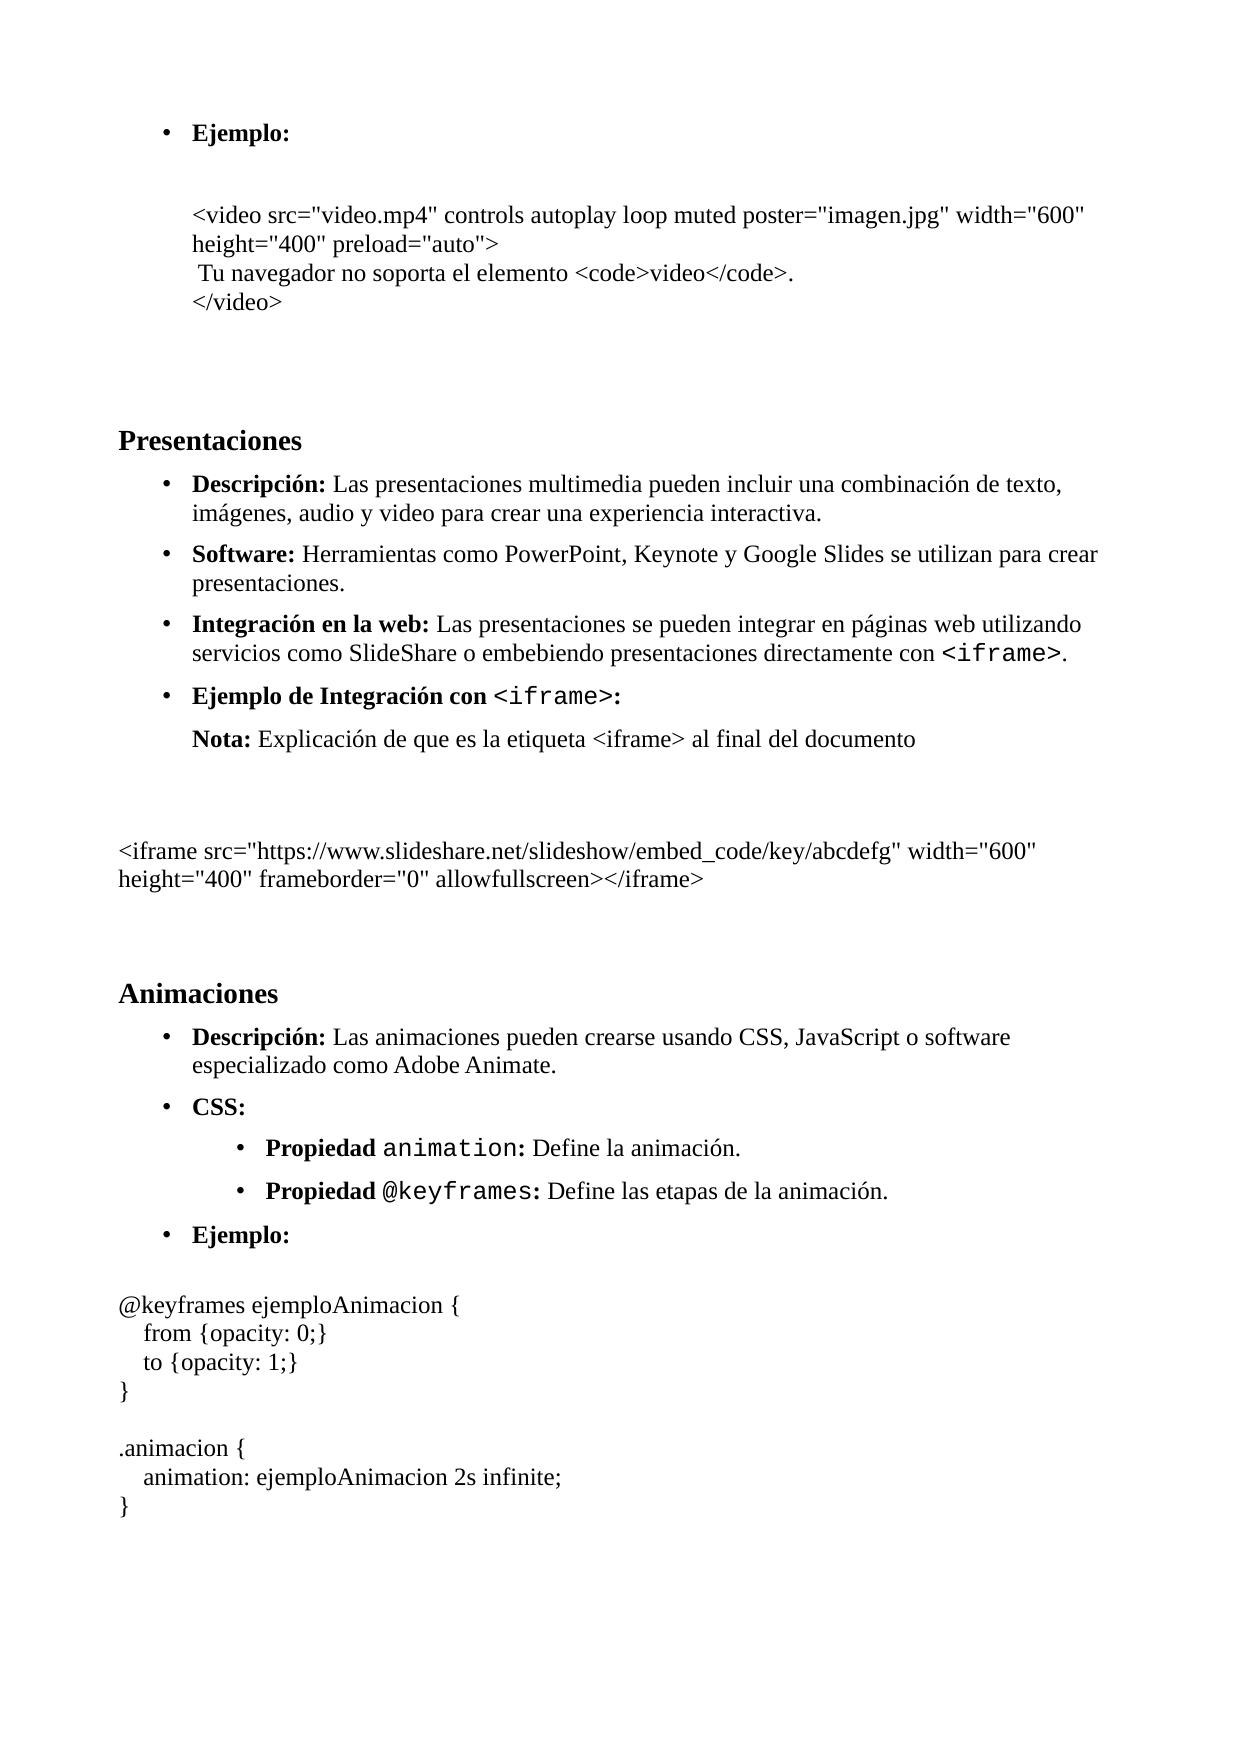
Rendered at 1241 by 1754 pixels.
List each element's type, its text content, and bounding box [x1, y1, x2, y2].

subtitle Presentaciones [118, 423, 1122, 457]
list Ejemplo: [162, 1220, 1122, 1248]
list Propiedad animation: Define la animación. [236, 1133, 1122, 1164]
list CSS: [162, 1092, 1122, 1121]
list Ejemplo de Integración con <iframe>: [162, 681, 1122, 712]
list Integración en la web: Las presentaciones se pueden integrar en páginas web utilizando servicios como SlideShare o embebiendo presentaciones directamente con <iframe>. [162, 609, 1122, 669]
list Ejemplo: [162, 118, 1122, 147]
text <iframe src="https://www.slideshare.net/slideshow/embed_code/key/abcdefg" width="600" height="400" frameborder="0" allowfullscreen></iframe> [118, 836, 1122, 922]
text @keyframes ejemploAnimacion { from {opacity: 0;} to {opacity: 1;} } .animacion { animation: ejemploAnimacion 2s infinite; } [118, 1290, 1122, 1548]
list Descripción: Las presentaciones multimedia pueden incluir una combinación de texto, imágenes, audio y video para crear una experiencia interactiva. [162, 469, 1122, 527]
list Nota: Explicación de que es la etiqueta <iframe> al final del documento [162, 724, 1122, 753]
list Propiedad @keyframes: Define las etapas de la animación. [236, 1176, 1122, 1207]
list Software: Herramientas como PowerPoint, Keynote y Google Slides se utilizan para crear presentaciones. [162, 539, 1122, 597]
list <video src="video.mp4" controls autoplay loop muted poster="imagen.jpg" width="600" height="400" preload="auto"> Tu navegador no soporta el elemento <code>video</code>. </video> [162, 201, 1122, 344]
subtitle Animaciones [118, 976, 1122, 1009]
list Descripción: Las animaciones pueden crearse usando CSS, JavaScript o software especializado como Adobe Animate. [162, 1022, 1122, 1079]
